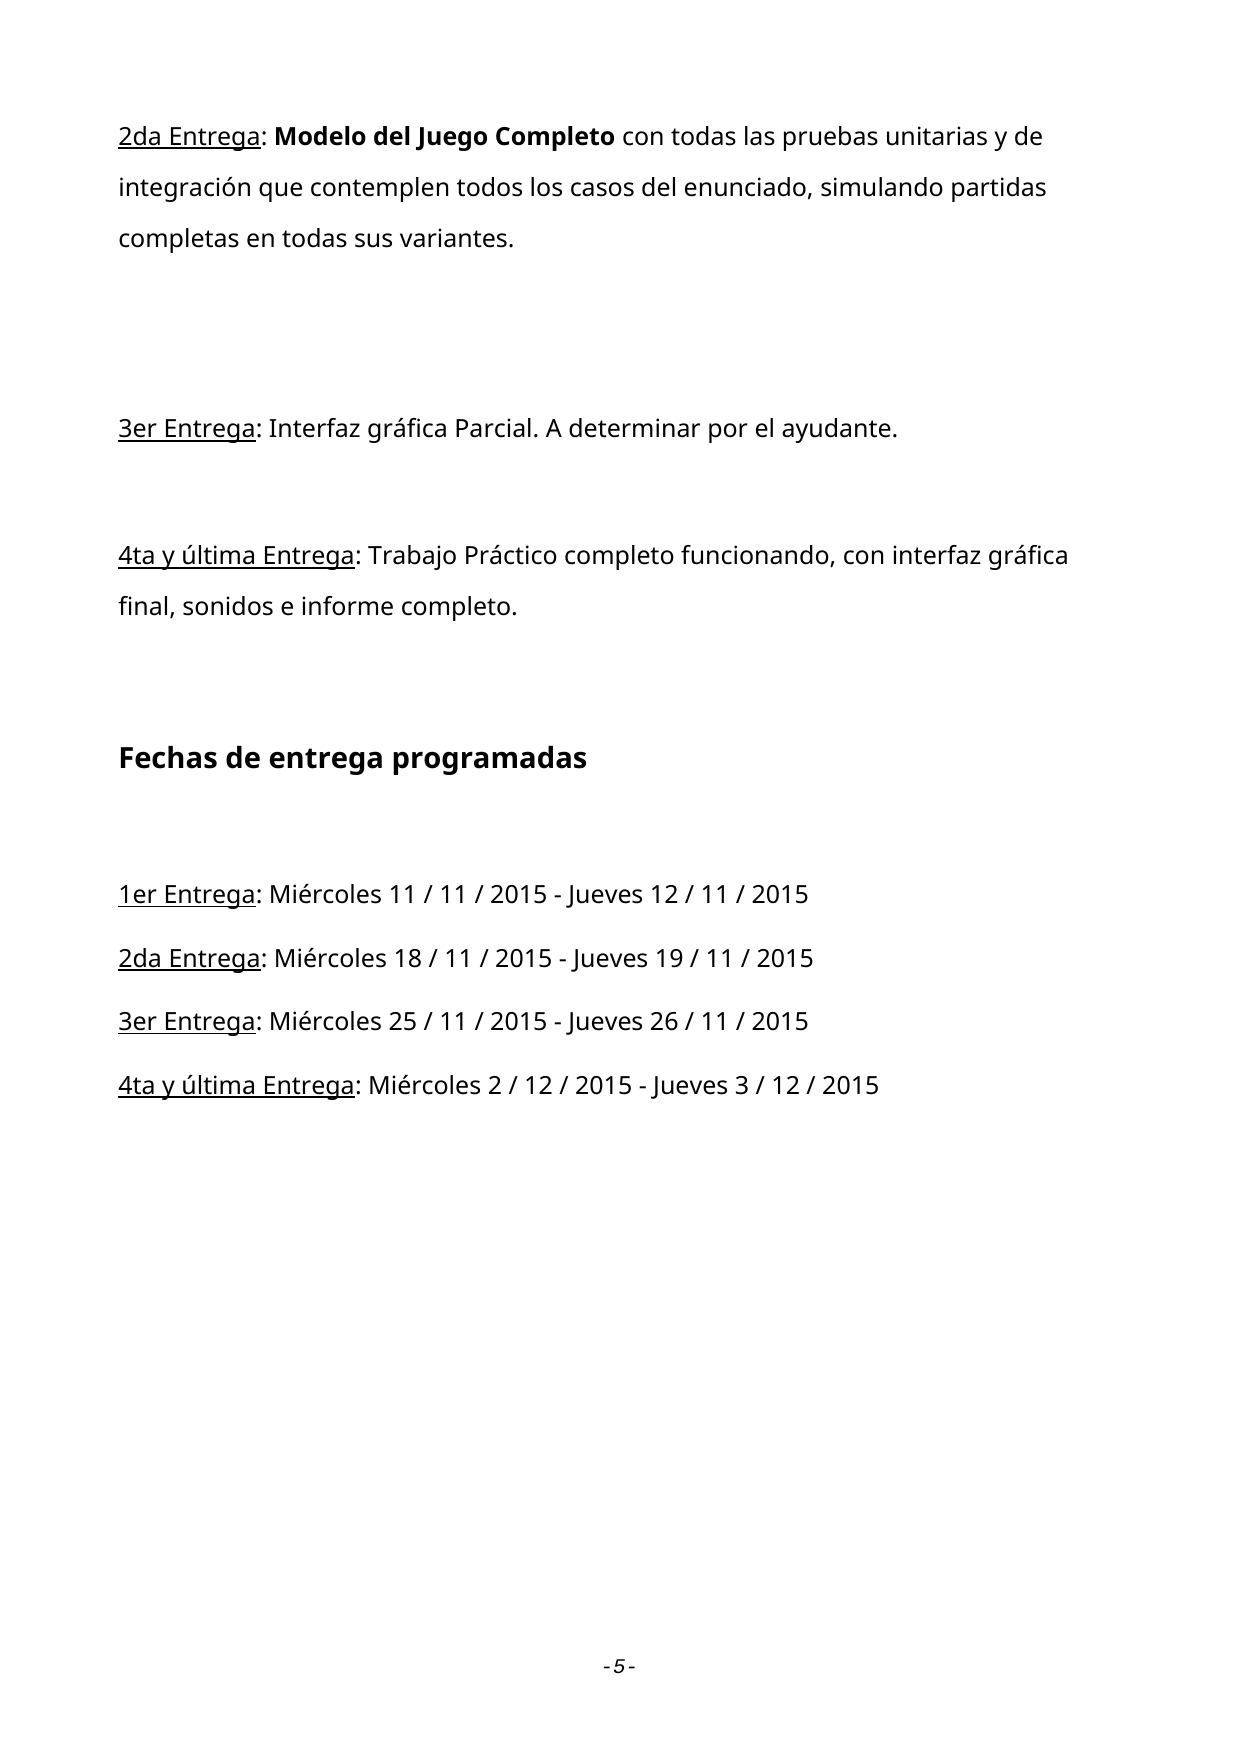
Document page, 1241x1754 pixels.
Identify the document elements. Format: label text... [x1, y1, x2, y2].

text 3er Entrega: Interfaz gráfica Parcial. A determinar por el ayudante. [118, 411, 1122, 445]
subtitle Fechas de entrega programadas [118, 737, 1122, 777]
text 3er Entrega: Miércoles 25 / 11 / 2015 - Jueves 26 / 11 / 2015 [118, 1004, 1122, 1038]
text 4ta y última Entrega: Trabajo Práctico completo funcionando, con interfaz gráfica final, sonidos e informe completo. [118, 538, 1122, 623]
text 2da Entrega: Miércoles 18 / 11 / 2015 - Jueves 19 / 11 / 2015 [118, 940, 1122, 974]
text 4ta y última Entrega: Miércoles 2 / 12 / 2015 - Jueves 3 / 12 / 2015 [118, 1067, 1122, 1101]
text 1er Entrega: Miércoles 11 / 11 / 2015 - Jueves 12 / 11 / 2015 [118, 877, 1122, 911]
text 2da Entrega: Modelo del Juego Completo con todas las pruebas unitarias y de integración que contemplen todos los casos del enunciado, simulando partidas completas en todas sus variantes. [118, 118, 1122, 254]
